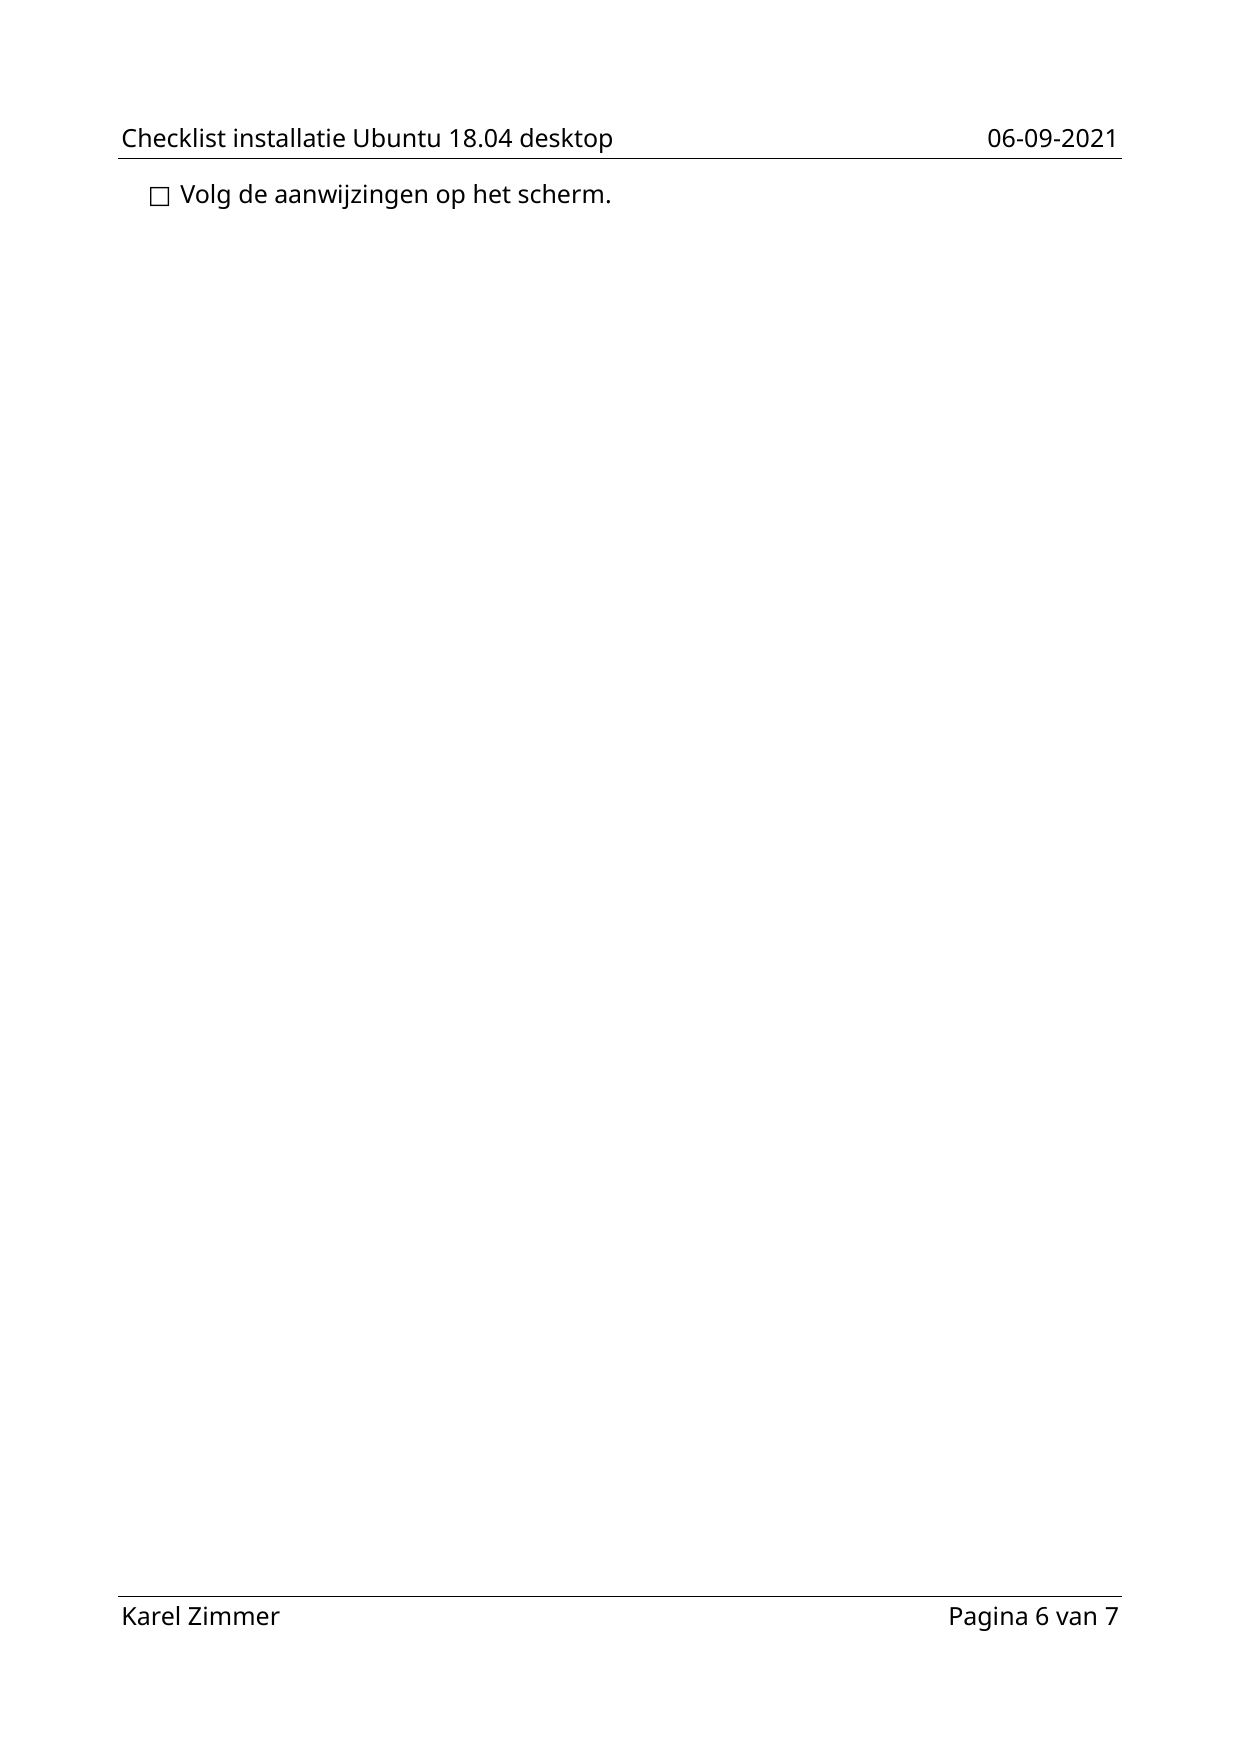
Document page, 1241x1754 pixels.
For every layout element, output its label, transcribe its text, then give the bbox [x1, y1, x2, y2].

list Volg de aanwijzingen op het scherm. [148, 177, 1122, 211]
